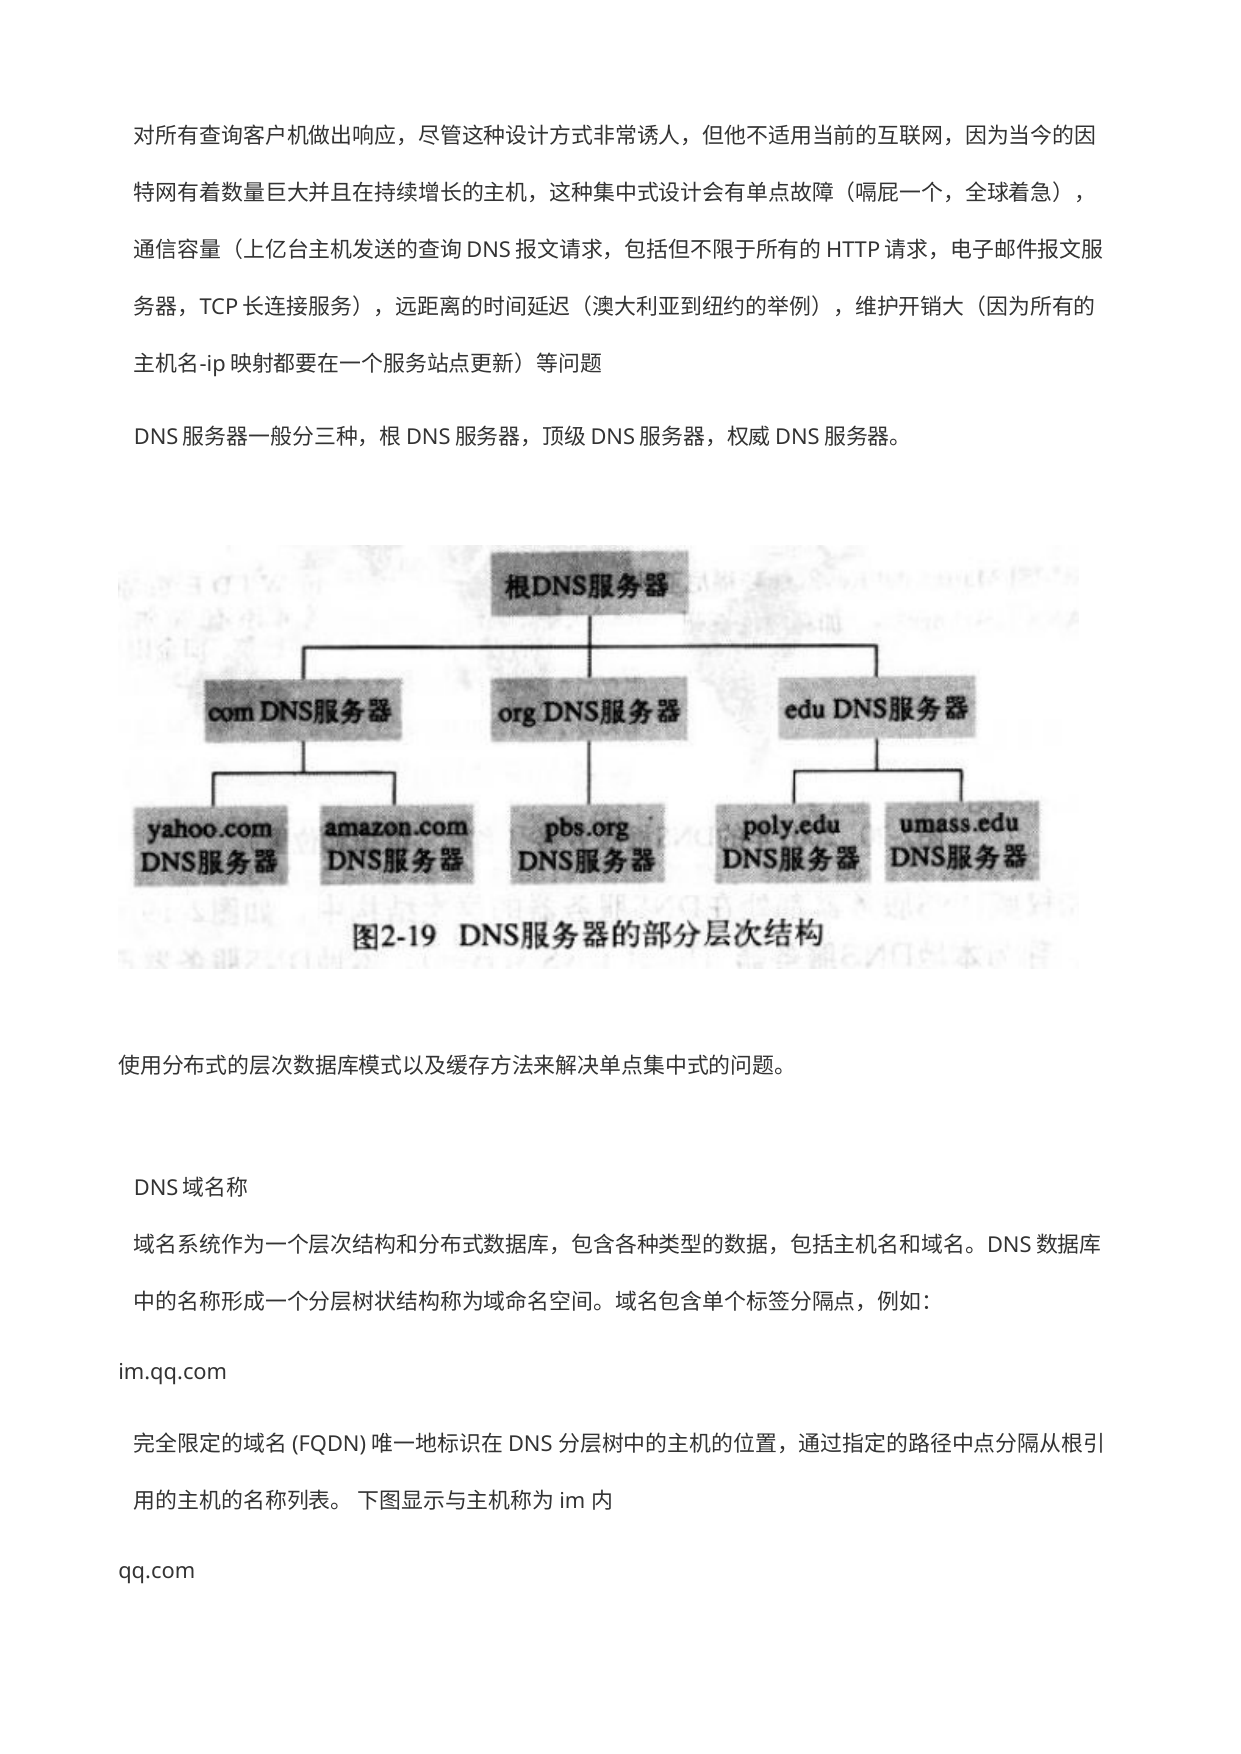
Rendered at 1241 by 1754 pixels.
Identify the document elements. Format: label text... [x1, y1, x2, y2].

text im.qq.com [118, 1356, 1122, 1386]
text 使用分布式的层次数据库模式以及缓存方法来解决单点集中式的问题。 [118, 492, 1122, 1131]
text 完全限定的域名 (FQDN) 唯一地标识在 DNS 分层树中的主机的位置，通过指定的路径中点分隔从根引用的主机的名称列表。 下图显示与主机称为 im 内 [134, 1426, 1106, 1514]
text DNS域名称 域名系统作为一个层次结构和分布式数据库，包含各种类型的数据，包括主机名和域名。DNS数据库中的名称形成一个分层树状结构称为域命名空间。域名包含单个标签分隔点，例如： [134, 1169, 1106, 1315]
text DNS服务器一般分三种，根DNS服务器，顶级DNS服务器，权威DNS服务器。 [134, 419, 1106, 451]
text qq.com [118, 1555, 1122, 1585]
text 对所有查询客户机做出响应，尽管这种设计方式非常诱人，但他不适用当前的互联网，因为当今的因特网有着数量巨大并且在持续增长的主机，这种集中式设计会有单点故障（嗝屁一个，全球着急），通信容量（上亿台主机发送的查询DNS报文请求，包括但不限于所有的HTTP请求，电子邮件报文服务器，TCP长连接服务），远距离的时间延迟（澳大利亚到纽约的举例），维护开销大（因为所有的主机名-ip映射都要在一个服务站点更新）等问题 [134, 118, 1106, 378]
picture [118, 545, 1079, 969]
